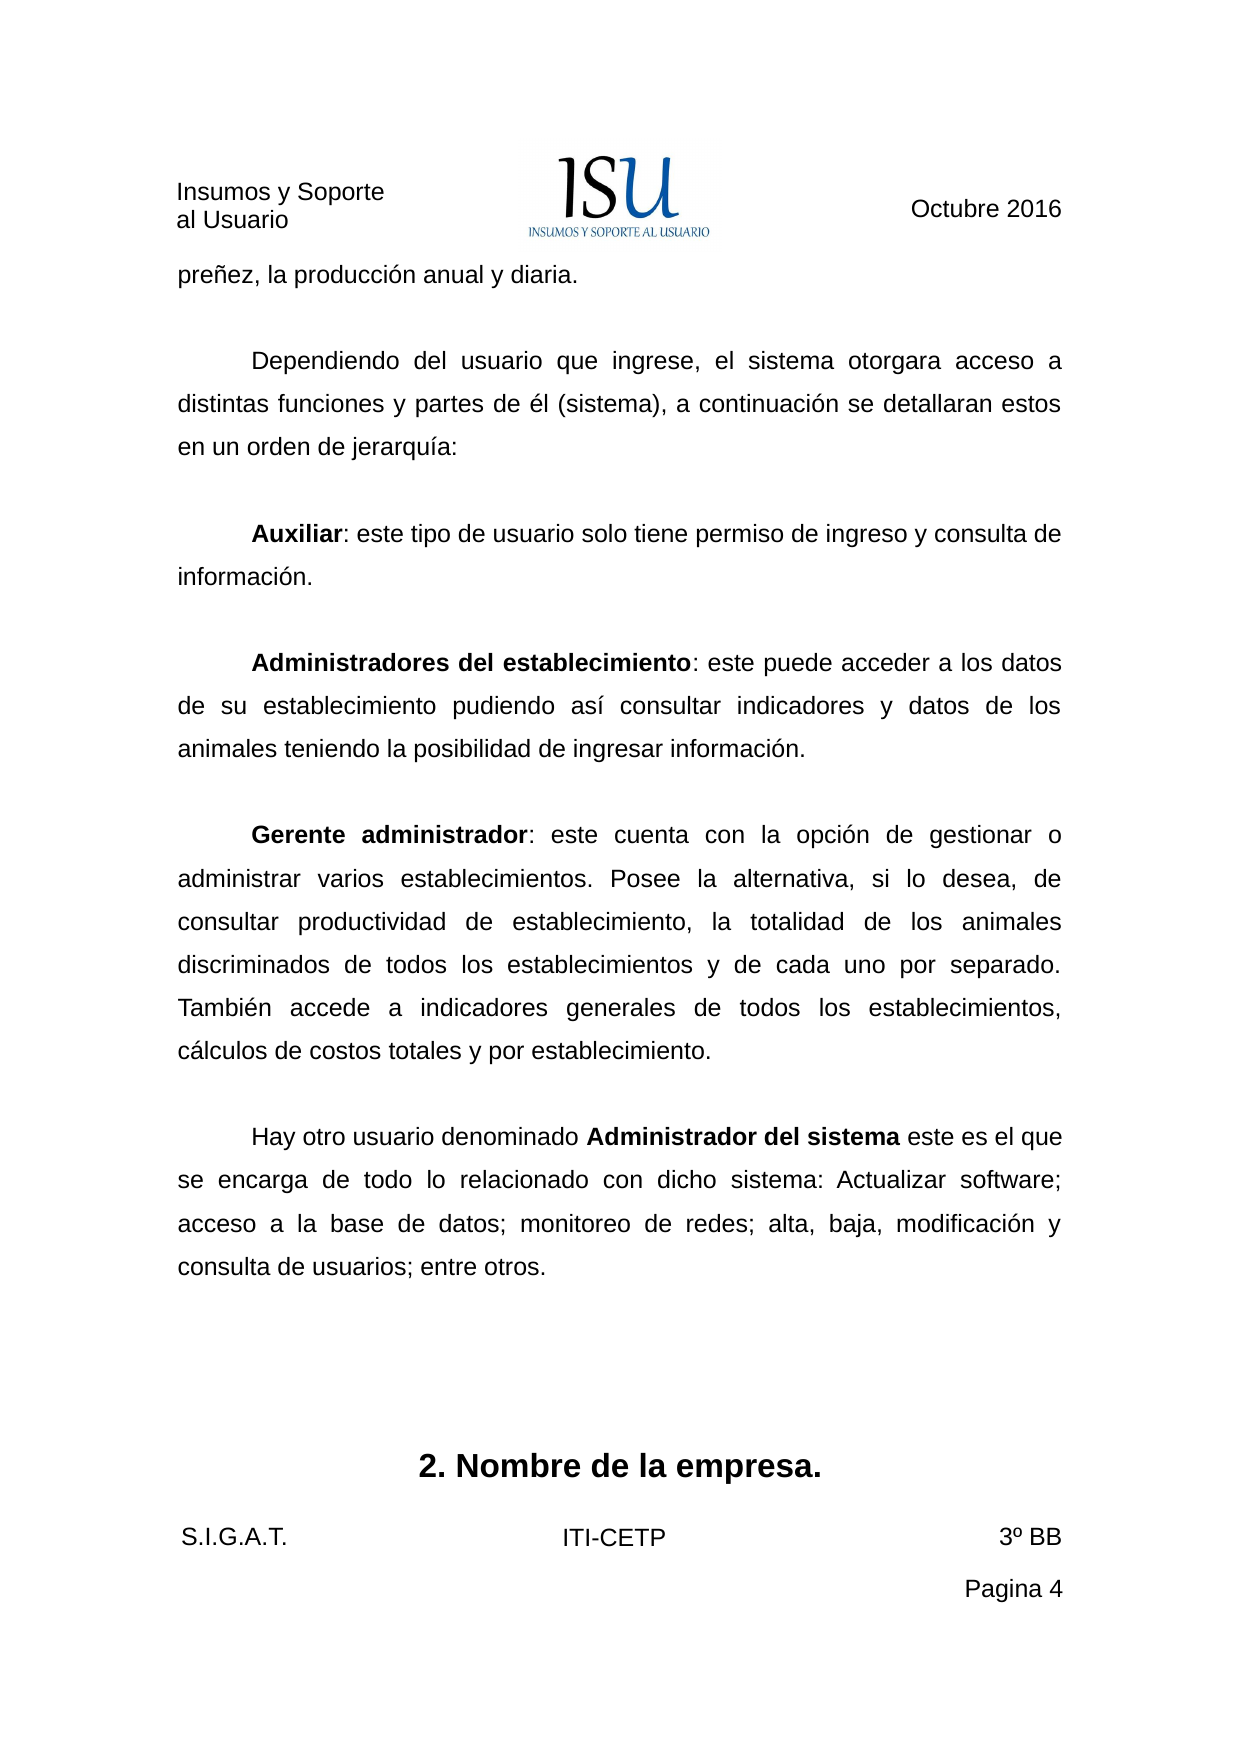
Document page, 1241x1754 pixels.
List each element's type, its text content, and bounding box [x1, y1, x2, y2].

text Dependiendo del usuario que ingrese, el sistema otorgara acceso a distintas funciones y partes de él (sistema), a continuación se detallaran estos en un orden de jerarquía: [177, 346, 1063, 461]
text Administradores del establecimiento: este puede acceder a los datos de su establecimiento pudiendo así consultar indicadores y datos de los animales teniendo la posibilidad de ingresar información. [177, 648, 1063, 763]
text 2. Nombre de la empresa. [177, 1446, 1063, 1484]
picture [517, 138, 723, 252]
text Gerente administrador: este cuenta con la opción de gestionar o administrar varios establecimientos. Posee la alternativa, si lo desea, de consultar productividad de establecimiento, la totalidad de los animales discriminados de todos los establecimientos y de cada uno por separado. También accede a indicadores generales de todos los establecimientos, cálculos de costos totales y por establecimiento. [177, 820, 1063, 1065]
text preñez, la producción anual y diaria. [177, 260, 1063, 288]
text Hay otro usuario denominado Administrador del sistema este es el que se encarga de todo lo relacionado con dicho sistema: Actualizar software; acceso a la base de datos; monitoreo de redes; alta, baja, modificación y consulta de usuarios; entre otros. [177, 1122, 1063, 1280]
text Auxiliar: este tipo de usuario solo tiene permiso de ingreso y consulta de información. [177, 518, 1063, 590]
